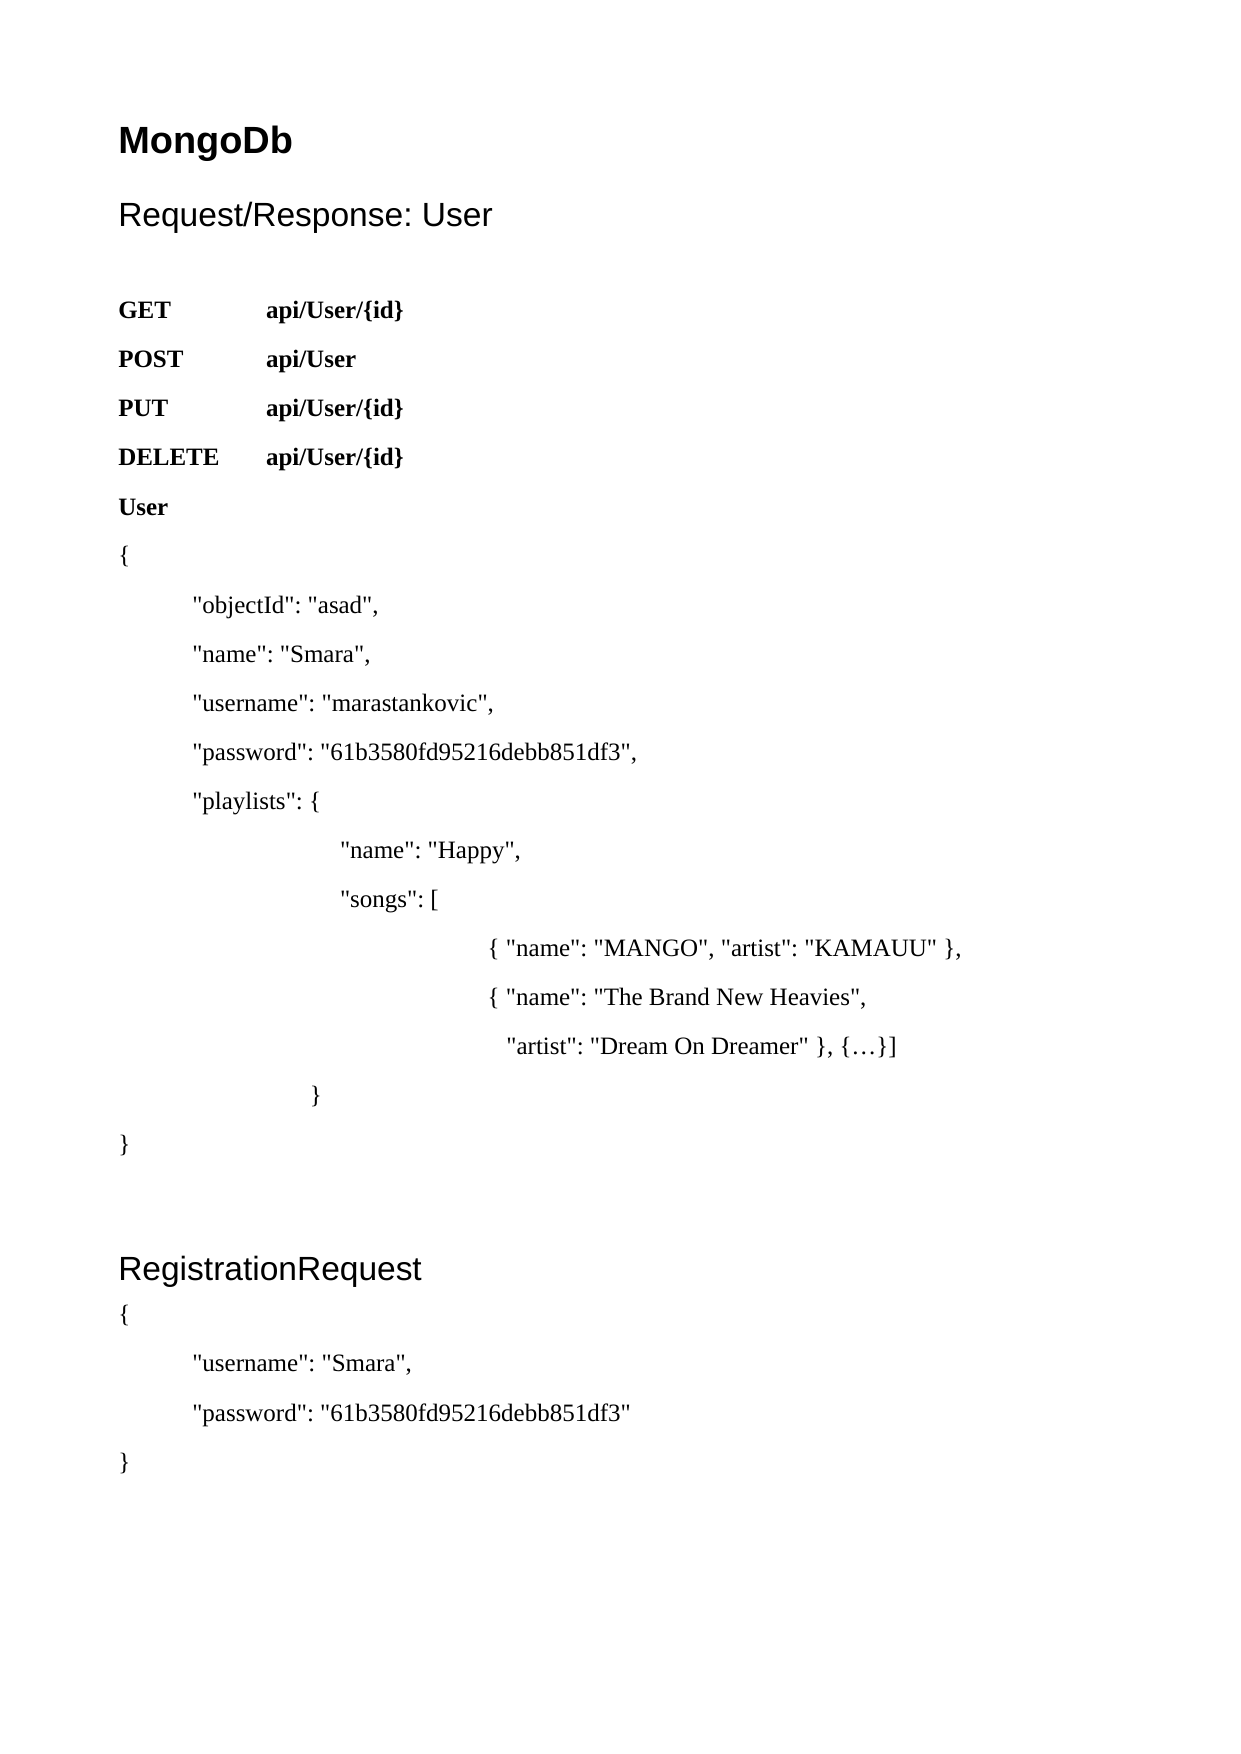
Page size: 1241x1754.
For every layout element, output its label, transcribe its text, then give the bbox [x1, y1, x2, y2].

text { [118, 541, 1122, 569]
text "username": "Smara", [118, 1348, 1122, 1377]
text "name": "Smara", [118, 639, 1122, 667]
text } [118, 1447, 1122, 1475]
text "password": "61b3580fd95216debb851df3" [118, 1398, 1122, 1426]
text User [118, 492, 1122, 520]
text "username": "marastankovic", [118, 688, 1122, 717]
subtitle RegistrationRequest [118, 1248, 1122, 1287]
text "name": "Happy", [118, 835, 1122, 864]
text "playlists": { [118, 786, 1122, 815]
text } [118, 1080, 1122, 1109]
text { [118, 1299, 1122, 1328]
text "objectId": "asad", [118, 590, 1122, 618]
subtitle MongoDb [118, 118, 1122, 162]
text "password": "61b3580fd95216debb851df3", [118, 737, 1122, 766]
text PUT api/User/{id} [118, 393, 1122, 422]
text POST api/User [118, 344, 1122, 373]
text } [118, 1129, 1122, 1158]
text { "name": "The Brand New Heavies", [118, 982, 1122, 1011]
text "songs": [ [118, 884, 1122, 913]
text GET api/User/{id} [118, 295, 1122, 324]
text { "name": "MANGO", "artist": "KAMAUU" }, [118, 933, 1122, 962]
text DELETE api/User/{id} [118, 442, 1122, 471]
subtitle Request/Response: User [118, 195, 1122, 234]
text "artist": "Dream On Dreamer" }, {…}] [118, 1031, 1122, 1060]
